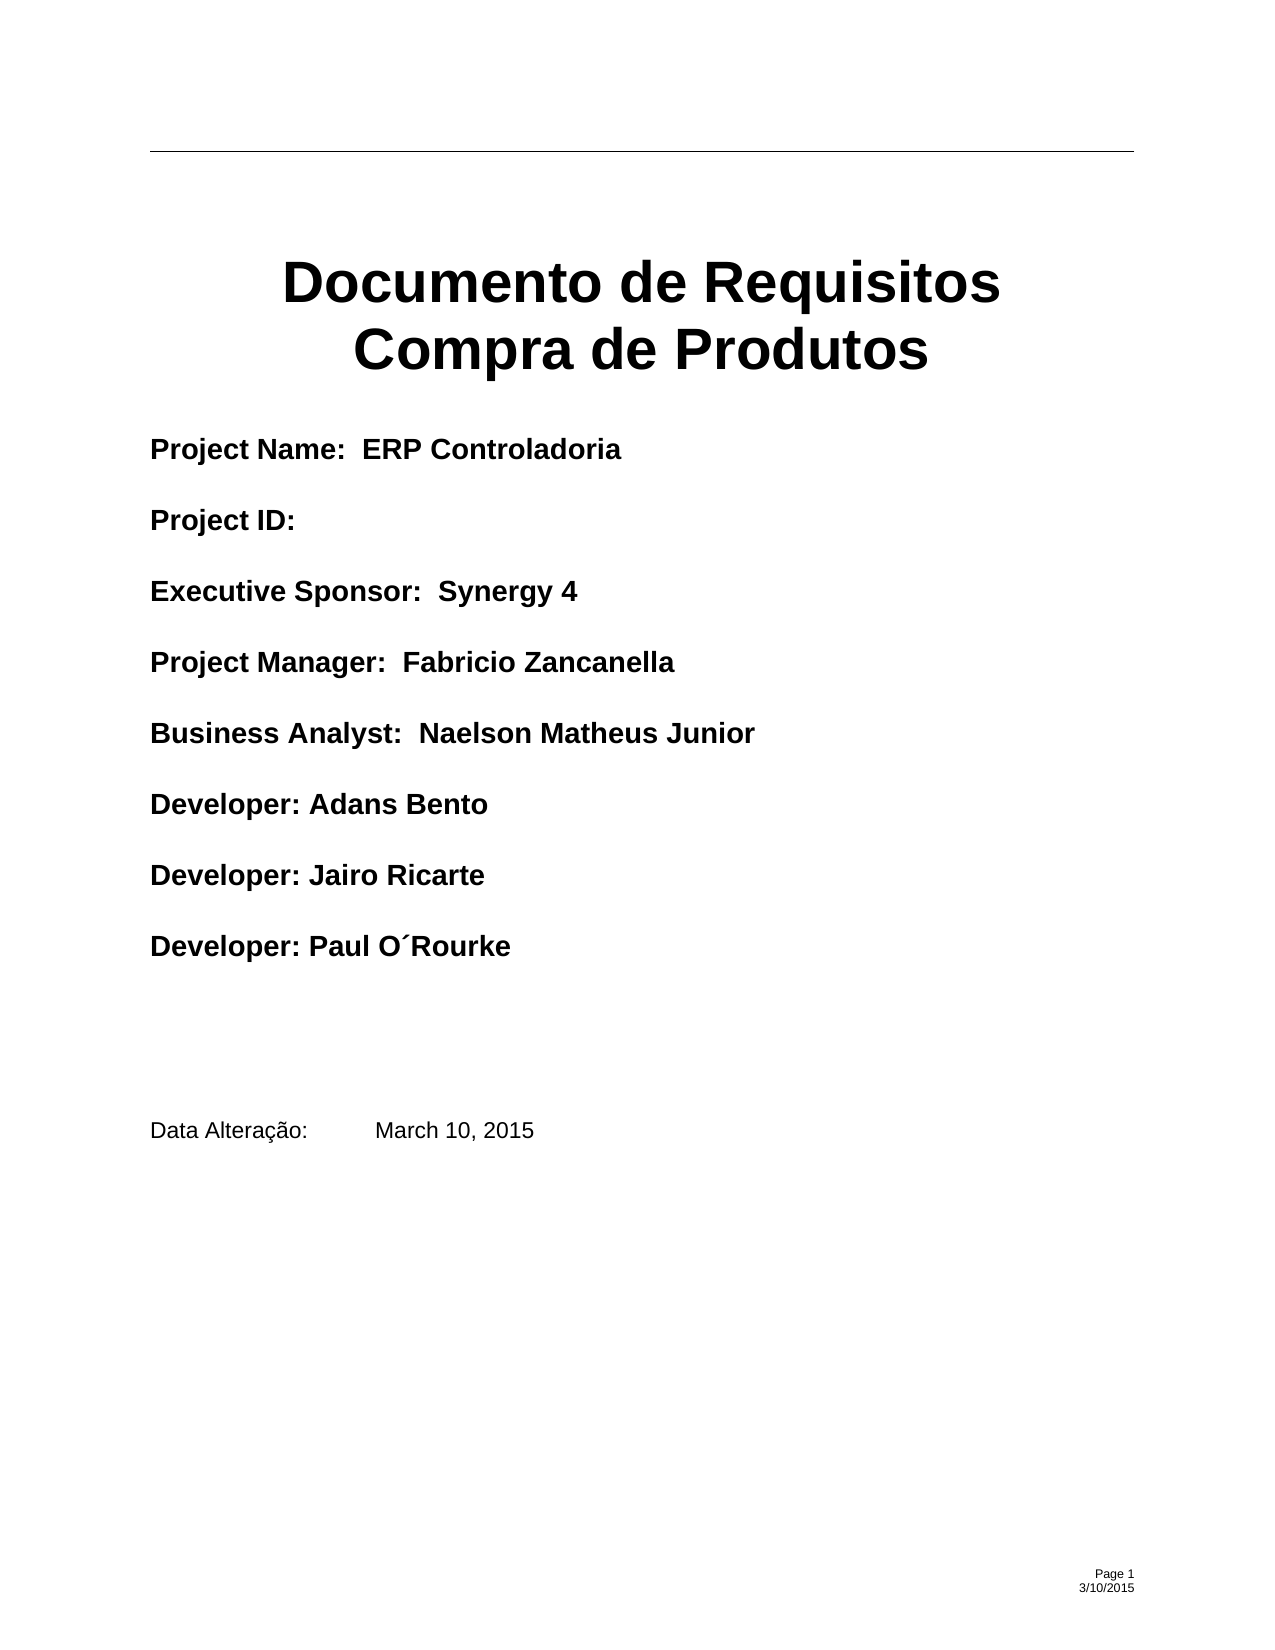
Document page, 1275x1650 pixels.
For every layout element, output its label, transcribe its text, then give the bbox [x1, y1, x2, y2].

text Developer: Adans Bento [150, 787, 1134, 821]
text Project Manager: Fabricio Zancanella [150, 645, 1134, 679]
text Developer: Paul O´Rourke [150, 929, 1134, 963]
text Data Alteração: March 10, 2015 [150, 1117, 1134, 1143]
text Project Name: ERP Controladoria [150, 432, 1134, 466]
text Business Analyst: Naelson Matheus Junior [150, 716, 1134, 750]
text Executive Sponsor: Synergy 4 [150, 574, 1134, 608]
text Project ID: [150, 503, 1134, 537]
text Developer: Jairo Ricarte [150, 858, 1134, 892]
text Documento de Requisitos Compra de Produtos [150, 248, 1134, 382]
